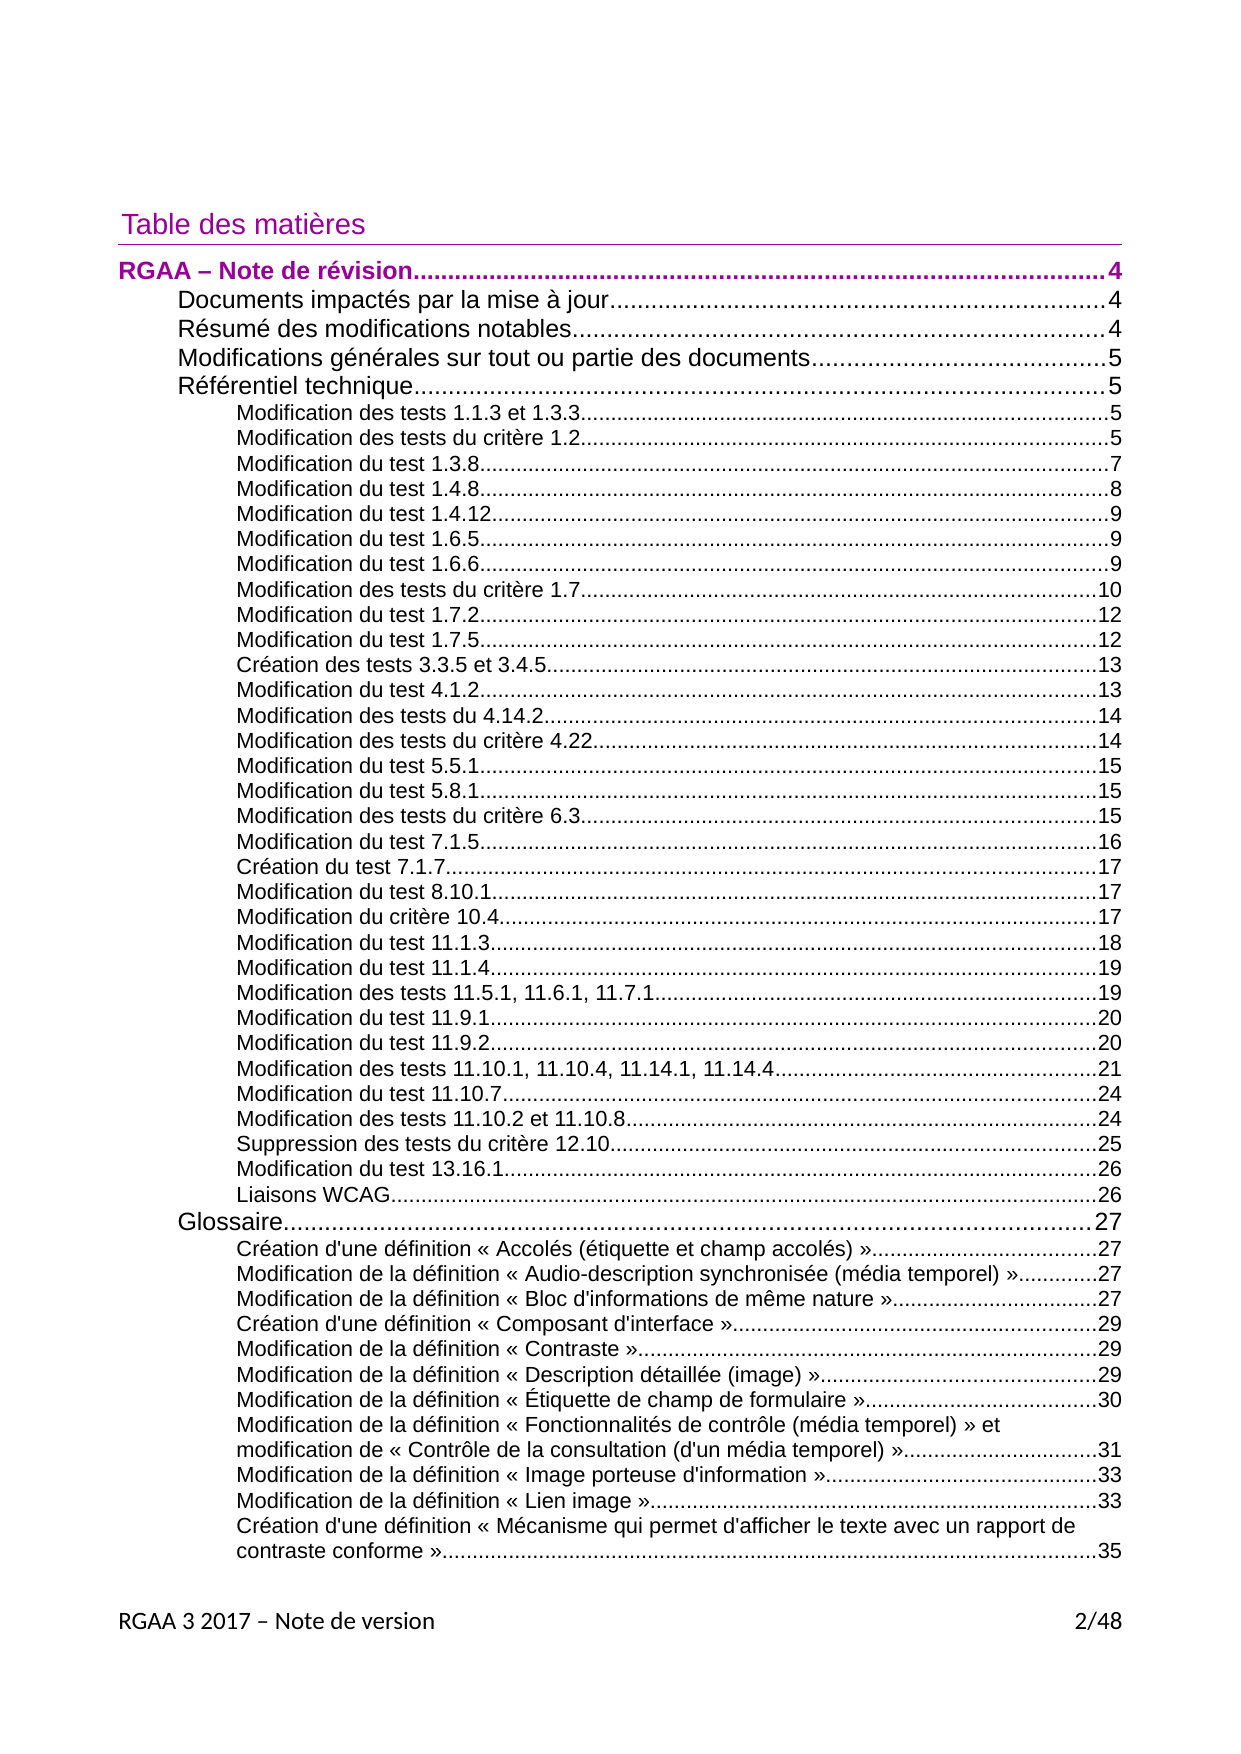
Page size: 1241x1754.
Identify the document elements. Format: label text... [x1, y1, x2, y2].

text Modification de la définition « Contraste » 29 [236, 1336, 1122, 1361]
text Modification du test 8.10.1 17 [236, 879, 1122, 904]
text Modification du test 4.1.2 13 [236, 677, 1122, 702]
text Modification des tests du critère 4.22 14 [236, 728, 1122, 753]
text Modification du test 5.5.1 15 [236, 753, 1122, 778]
text Modifications générales sur tout ou partie des documents 5 [177, 342, 1122, 371]
text Modification du test 11.9.1 20 [236, 1005, 1122, 1030]
text Modification de la définition « Audio-description synchronisée (média temporel) » 27 [236, 1261, 1122, 1286]
text Création d'une définition « Composant d'interface » 29 [236, 1311, 1122, 1336]
text Modification de la définition « Description détaillée (image) » 29 [236, 1361, 1122, 1387]
text Modification du test 11.1.3 18 [236, 929, 1122, 954]
text Modification des tests du critère 1.2 5 [236, 425, 1122, 450]
text Modification de la définition « Étiquette de champ de formulaire » 30 [236, 1387, 1122, 1412]
text RGAA – Note de révision 4 [118, 256, 1122, 285]
text Modification du test 1.4.8 8 [236, 476, 1122, 501]
text Modification des tests 1.1.3 et 1.3.3 5 [236, 400, 1122, 425]
text Modification du test 13.16.1 26 [236, 1156, 1122, 1181]
text Documents impactés par la mise à jour 4 [177, 285, 1122, 314]
text Modification du test 11.9.2 20 [236, 1030, 1122, 1055]
text Modification des tests du critère 6.3 15 [236, 803, 1122, 828]
text Modification du critère 10.4 17 [236, 904, 1122, 929]
text Référentiel technique 5 [177, 371, 1122, 400]
text Modification de la définition « Image porteuse d'information » 33 [236, 1462, 1122, 1487]
text Modification du test 1.6.5 9 [236, 526, 1122, 551]
text Modification des tests 11.5.1, 11.6.1, 11.7.1 19 [236, 980, 1122, 1005]
text Modification du test 5.8.1 15 [236, 778, 1122, 803]
text Création d'une définition « Accolés (étiquette et champ accolés) » 27 [236, 1235, 1122, 1261]
text Modification du test 7.1.5 16 [236, 828, 1122, 854]
text Création d'une définition « Mécanisme qui permet d'afficher le texte avec un rapport de contraste conforme » 35 [236, 1513, 1122, 1563]
text Suppression des tests du critère 12.10 25 [236, 1131, 1122, 1156]
text Modification du test 11.10.7 24 [236, 1081, 1122, 1106]
text Modification de la définition « Bloc d'informations de même nature » 27 [236, 1286, 1122, 1311]
text Résumé des modifications notables 4 [177, 314, 1122, 342]
text Création du test 7.1.7 17 [236, 854, 1122, 879]
text Modification du test 1.4.12 9 [236, 501, 1122, 526]
text Modification du test 11.1.4 19 [236, 954, 1122, 980]
text Modification des tests du critère 1.7 10 [236, 576, 1122, 602]
text Liaisons WCAG 26 [236, 1181, 1122, 1207]
text Glossaire 27 [177, 1207, 1122, 1235]
text Modification du test 1.6.6 9 [236, 551, 1122, 576]
text Modification des tests du 4.14.2 14 [236, 702, 1122, 728]
text Modification de la définition « Fonctionnalités de contrôle (média temporel) » et modification de « Contrôle de la consultation (d'un média temporel) » 31 [236, 1412, 1122, 1462]
text Modification du test 1.7.5 12 [236, 627, 1122, 652]
text Création des tests 3.3.5 et 3.4.5 13 [236, 652, 1122, 677]
text Modification du test 1.3.8 7 [236, 450, 1122, 476]
text Modification des tests 11.10.2 et 11.10.8 24 [236, 1106, 1122, 1131]
subtitle Table des matières [118, 204, 1122, 244]
text Modification du test 1.7.2 12 [236, 602, 1122, 627]
text Modification de la définition « Lien image » 33 [236, 1487, 1122, 1513]
text Modification des tests 11.10.1, 11.10.4, 11.14.1, 11.14.4 21 [236, 1055, 1122, 1081]
